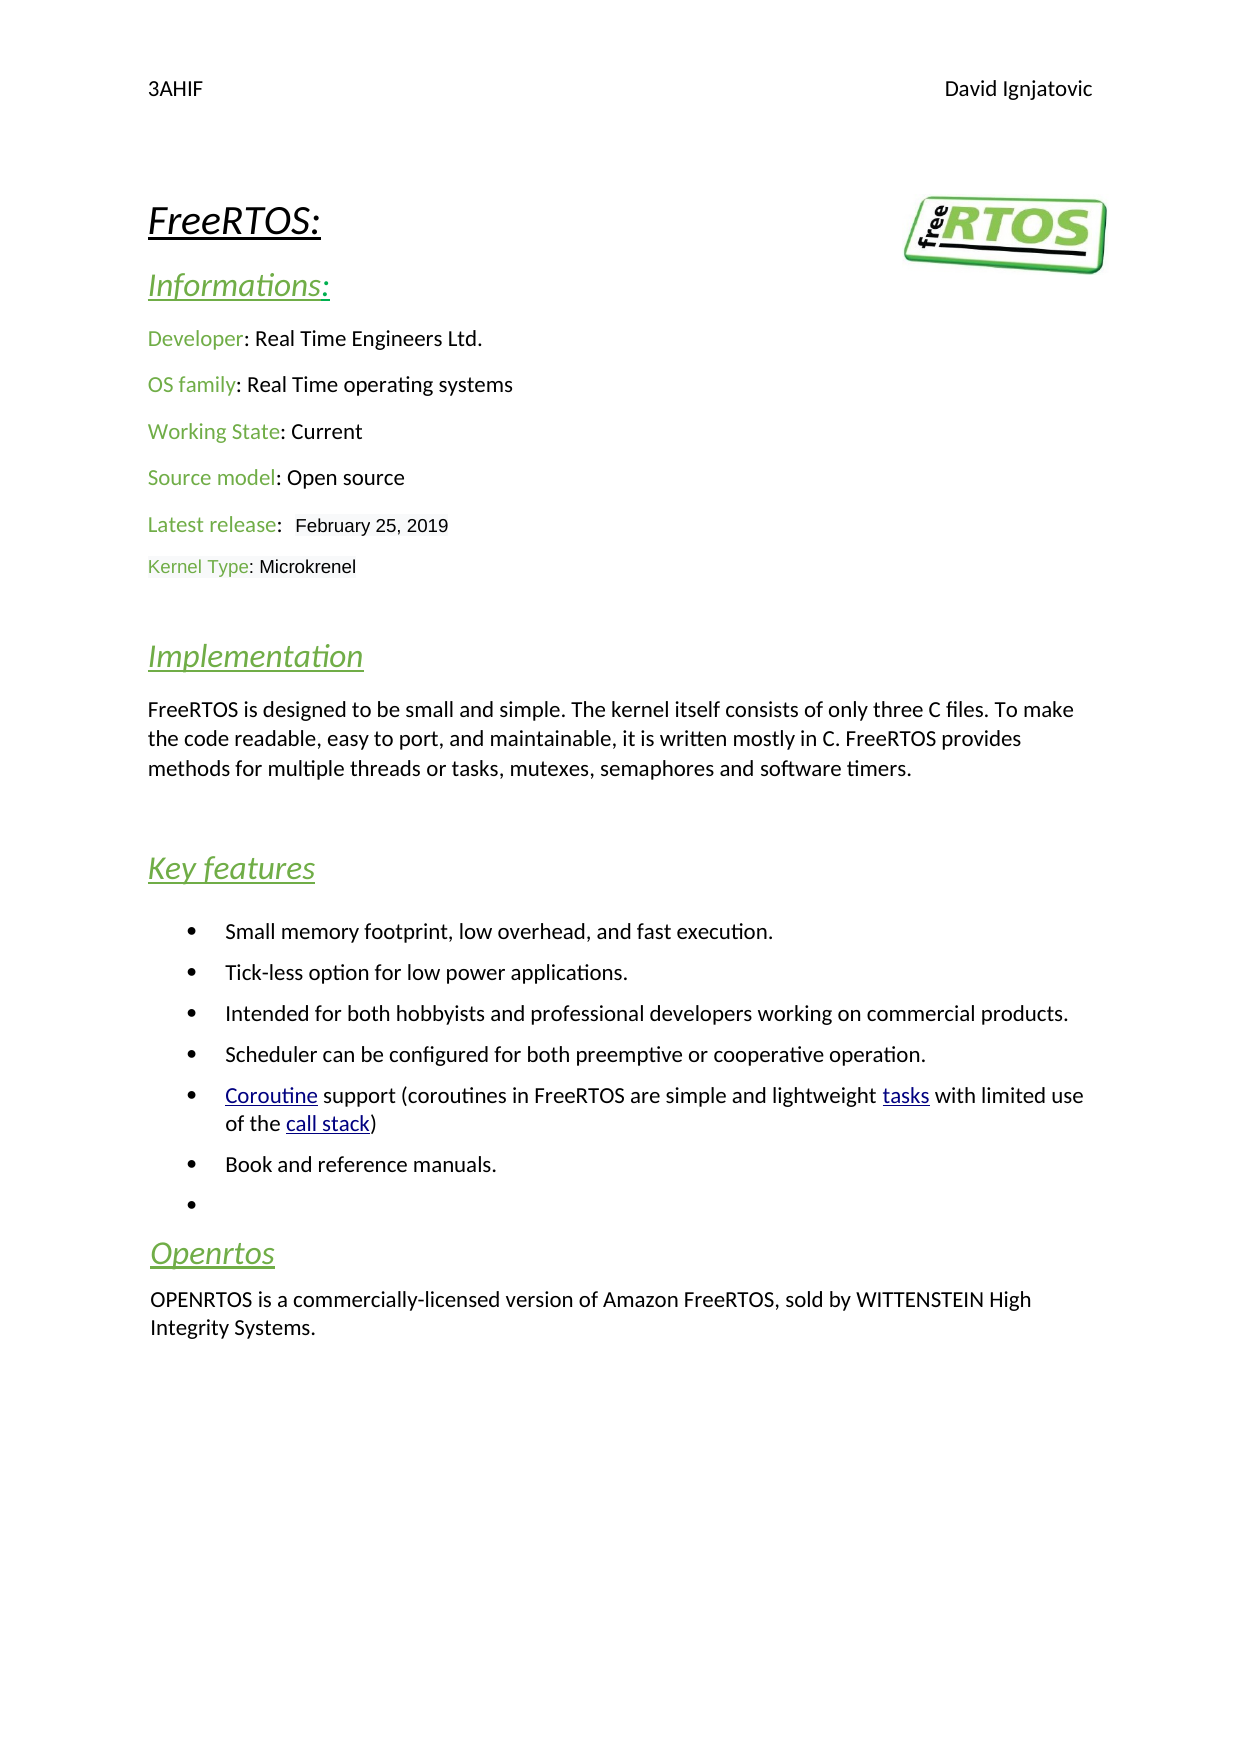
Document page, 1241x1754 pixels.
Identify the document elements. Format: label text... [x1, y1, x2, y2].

text Working State: Current [148, 417, 1093, 445]
list Intended for both hobbyists and professional developers working on commercial products. [188, 999, 1093, 1027]
list Small memory footprint, low overhead, and fast execution. [188, 917, 1093, 945]
text OS family: Real Time operating systems [148, 371, 1093, 399]
text Latest release: February 25, 2019 [148, 510, 1093, 538]
text OPENRTOS is a commercially-licensed version of Amazon FreeRTOS, sold by WITTENSTEIN High Integrity Systems. [150, 1285, 1093, 1341]
text FreeRTOS: [148, 194, 902, 245]
text Key features [148, 847, 1093, 888]
text Informations: [148, 264, 1093, 305]
list Book and reference manuals. [188, 1150, 1093, 1178]
text Source model: Open source [148, 463, 1093, 491]
text Kernel Type: Microkrenel [148, 556, 1093, 578]
text FreeRTOS is designed to be small and simple. The kernel itself consists of only three C files. To make the code readable, easy to port, and maintainable, it is written mostly in C. FreeRTOS provides methods for multiple threads or tasks, mutexes, semaphores and software timers. [148, 695, 1093, 782]
text Implementation [148, 635, 1093, 676]
text Developer: Real Time Engineers Ltd. [148, 324, 1093, 352]
list Tick-less option for low power applications. [188, 958, 1093, 986]
text Openrtos [150, 1232, 1093, 1272]
list Scheduler can be configured for both preemptive or cooperative operation. [188, 1040, 1093, 1068]
list Coroutine support (coroutines in FreeRTOS are simple and lightweight tasks with limited use of the call stack) [188, 1081, 1093, 1137]
